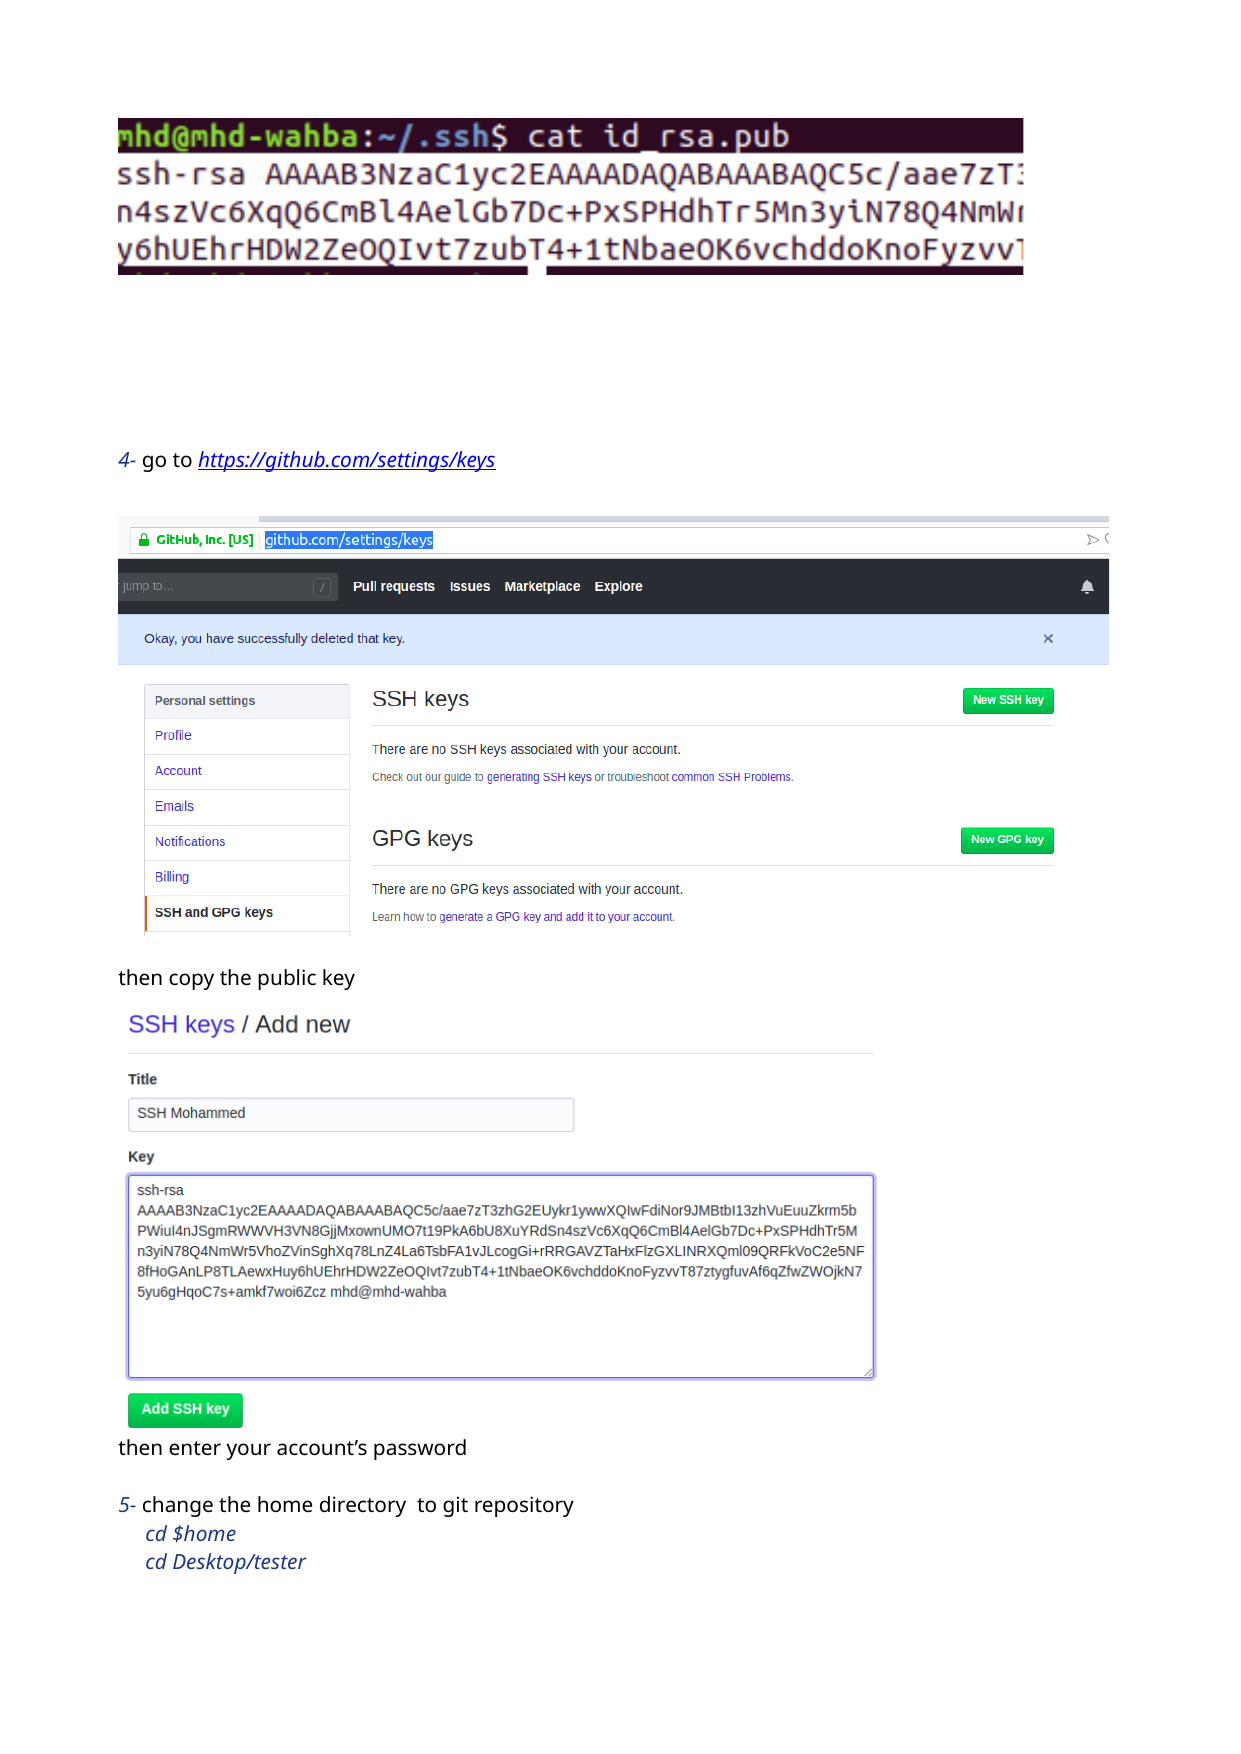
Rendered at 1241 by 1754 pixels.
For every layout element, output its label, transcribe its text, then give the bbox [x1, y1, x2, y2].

text 5- change the home directory to git repository [118, 1490, 1122, 1519]
picture [118, 516, 1110, 936]
picture [118, 118, 1024, 275]
text then copy the public key [118, 963, 1122, 992]
text 4- go to https://github.com/settings/keys [118, 445, 1122, 473]
text then enter your account’s password [118, 992, 1122, 1462]
text cd Desktop/tester [118, 1547, 1122, 1576]
picture [118, 998, 894, 1434]
text cd $home [118, 1519, 1122, 1547]
